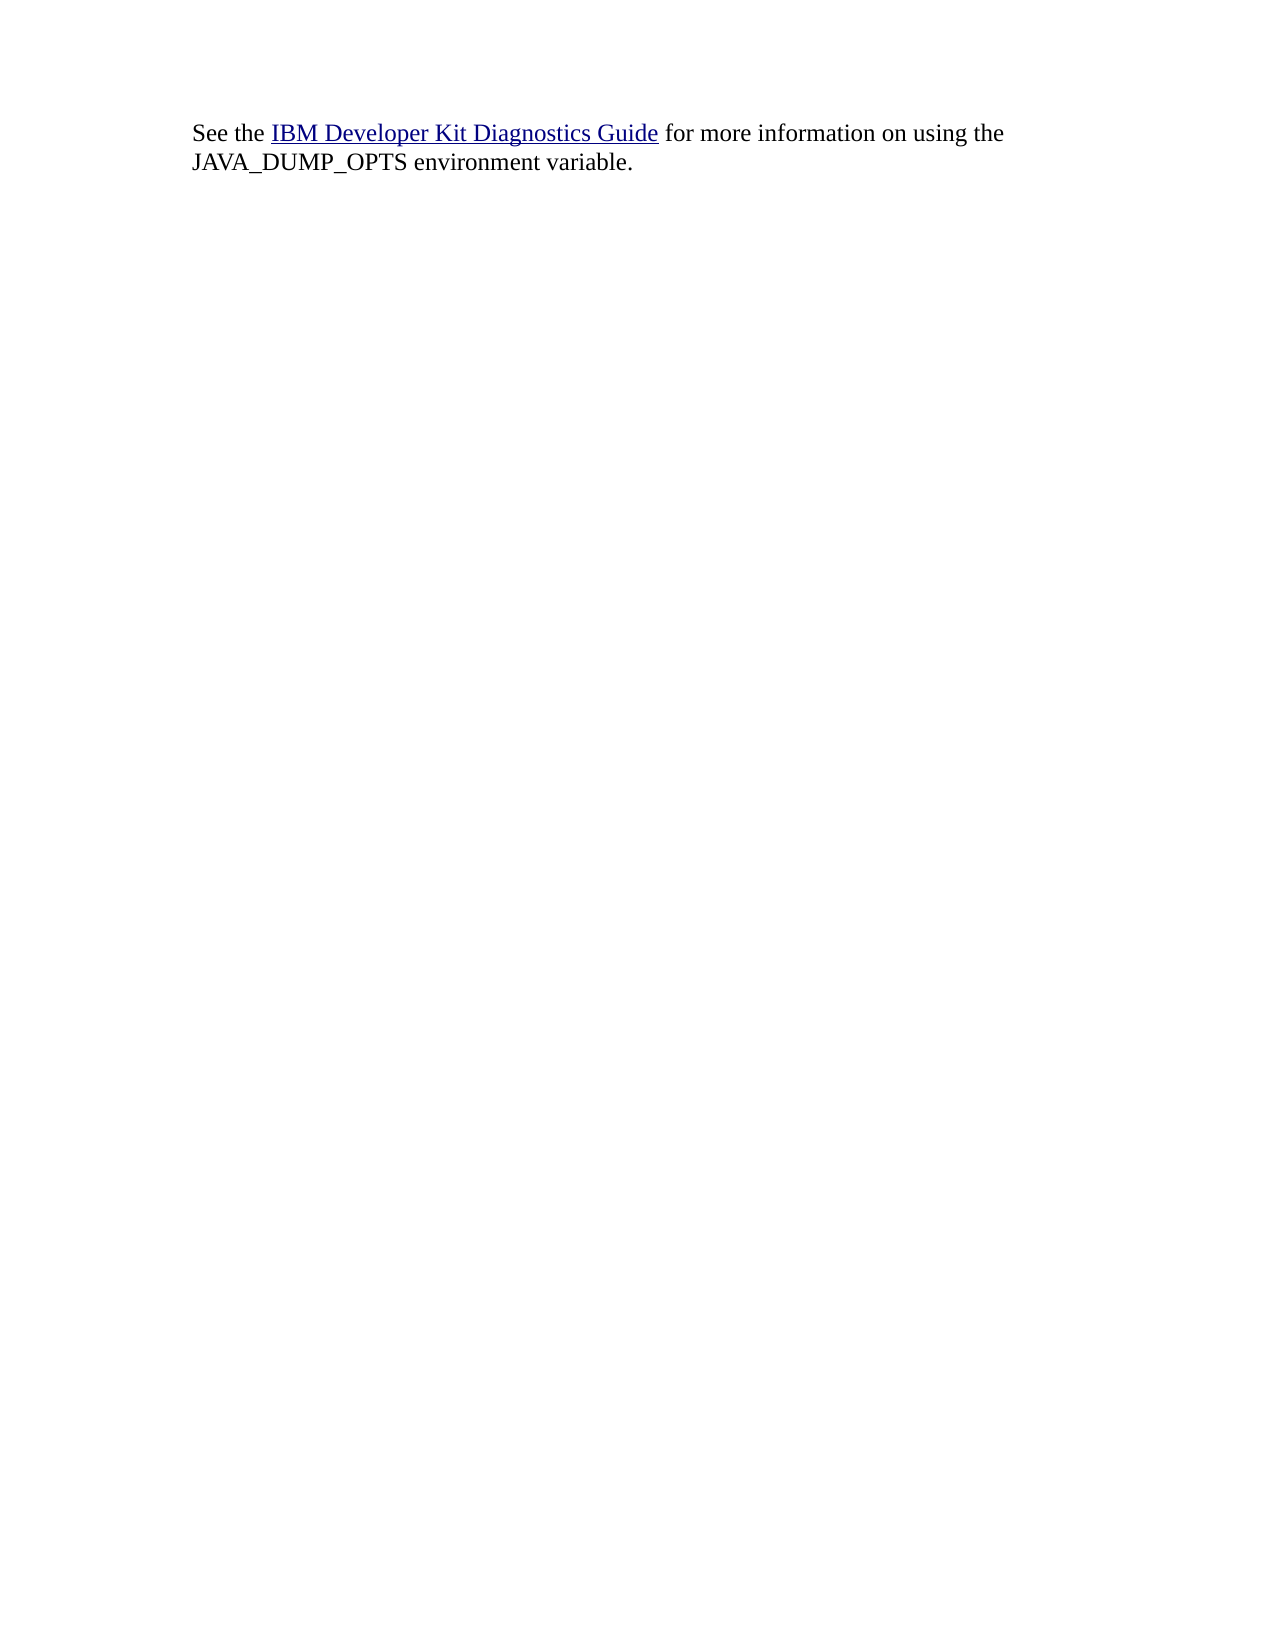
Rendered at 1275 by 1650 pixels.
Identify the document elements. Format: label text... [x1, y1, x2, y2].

list See the IBM Developer Kit Diagnostics Guide for more information on using the JAVA_DUMP_OPTS environment variable. [162, 118, 1157, 176]
